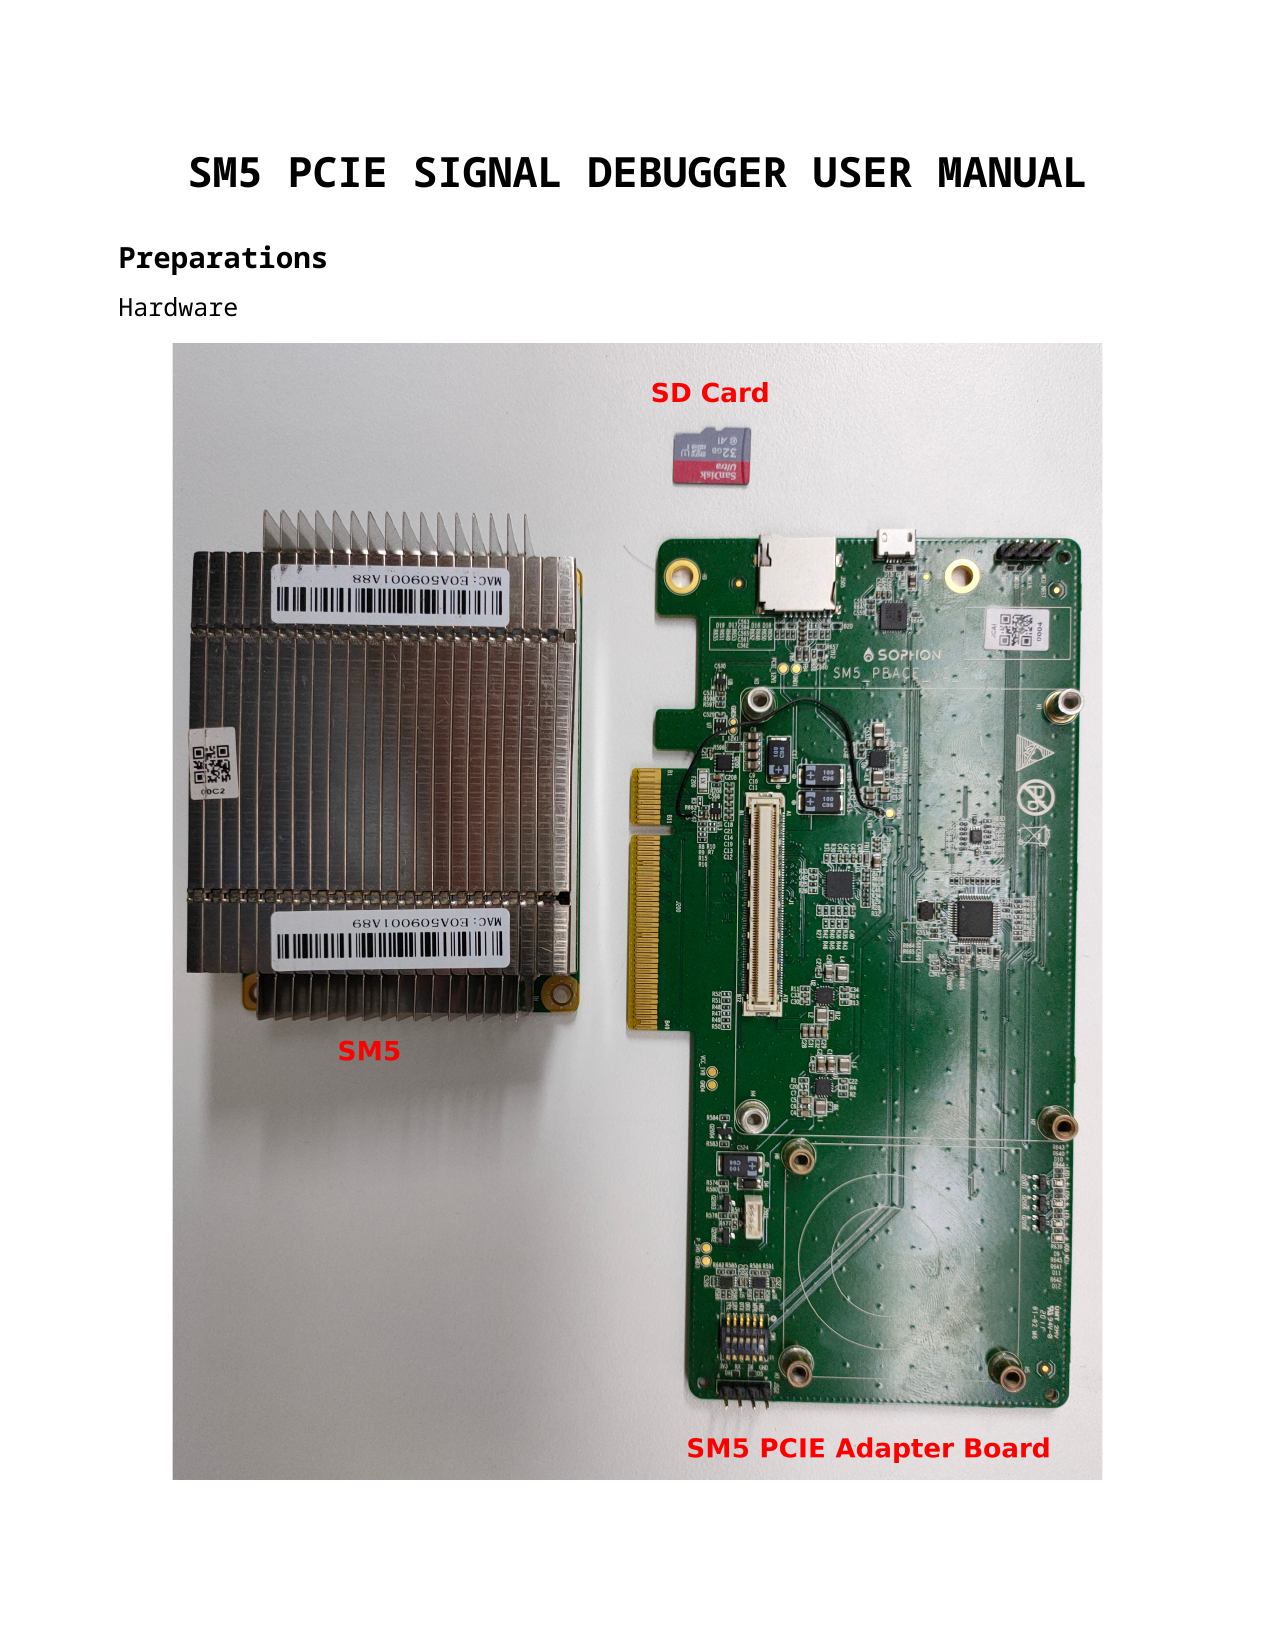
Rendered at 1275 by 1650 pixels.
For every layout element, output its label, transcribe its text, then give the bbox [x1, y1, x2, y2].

subtitle Preparations [118, 237, 1157, 277]
picture [172, 343, 1103, 1480]
title SM5 PCIE SIGNAL DEBUGGER USER MANUAL [118, 143, 1157, 200]
text Hardware [118, 289, 1157, 324]
